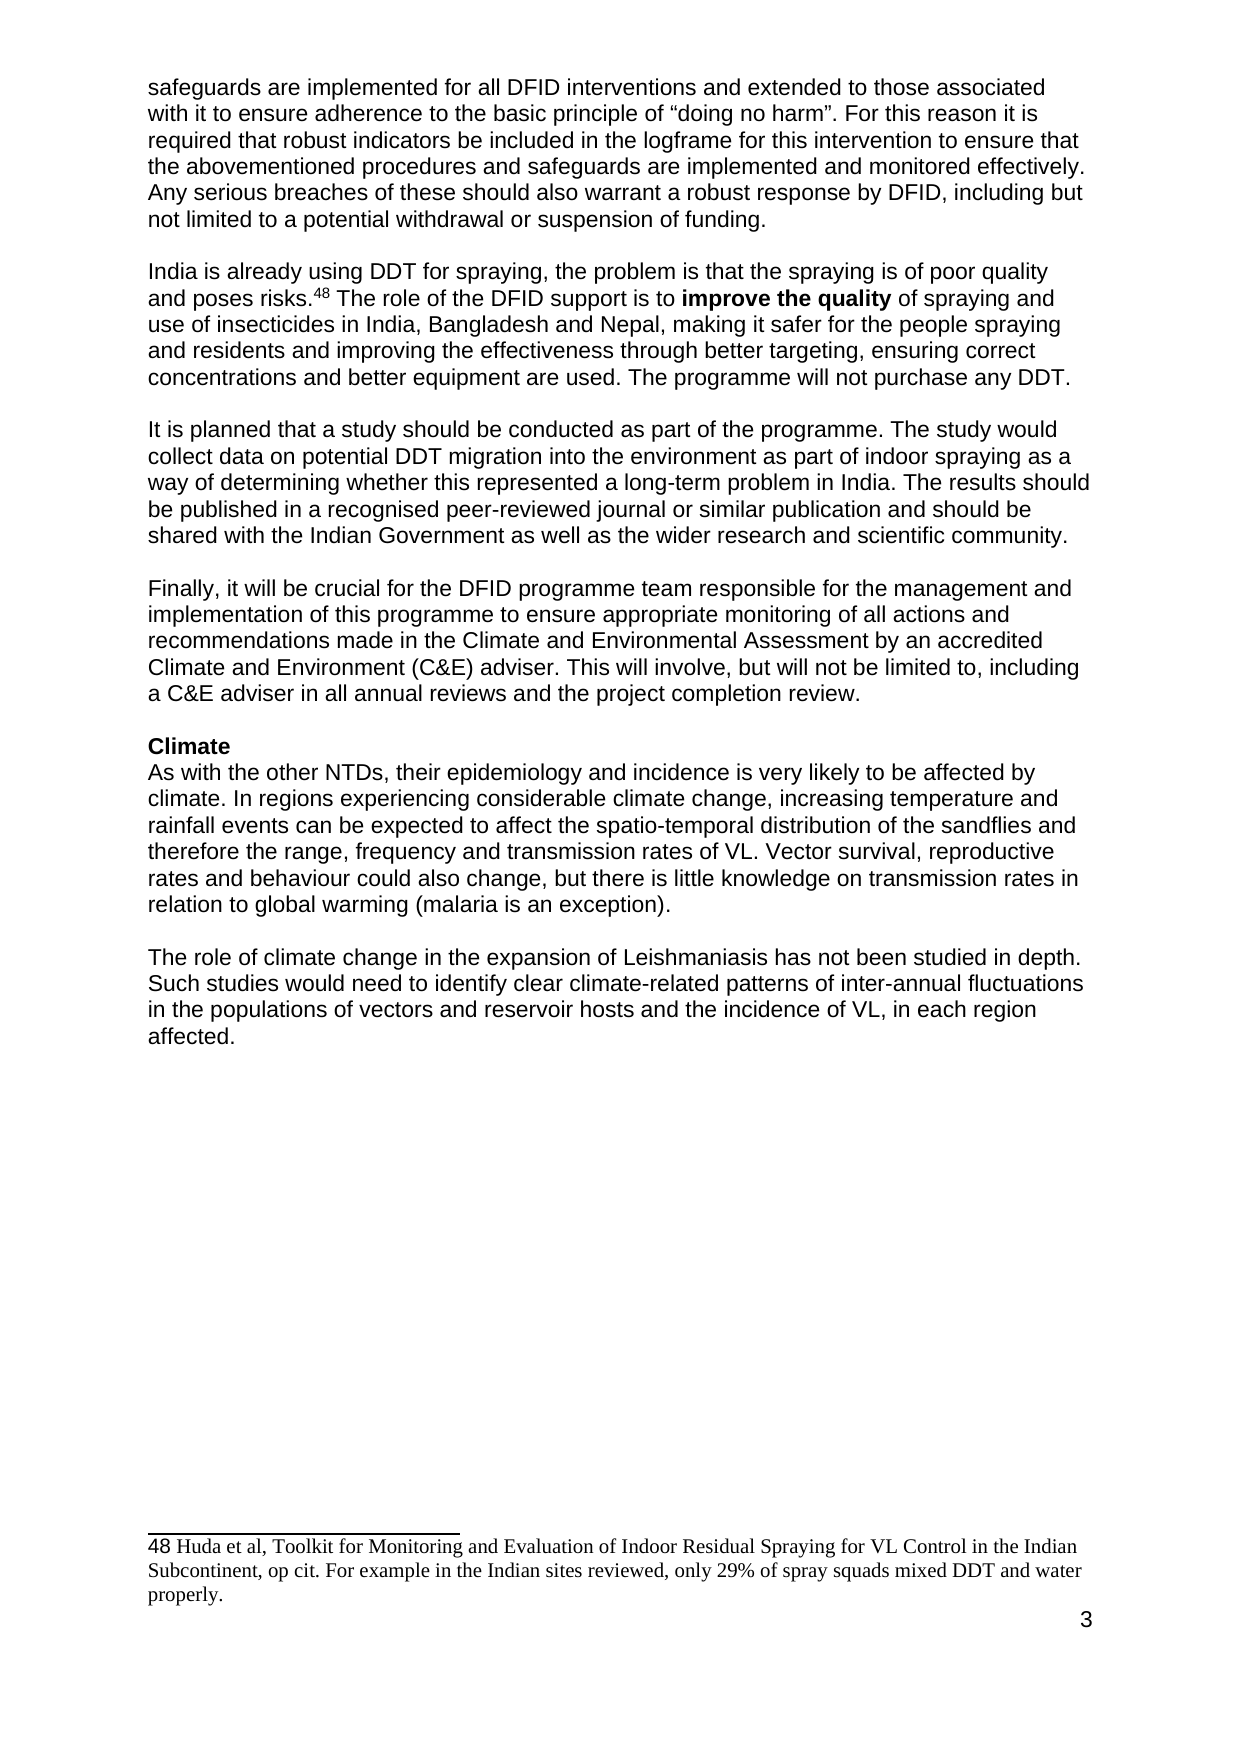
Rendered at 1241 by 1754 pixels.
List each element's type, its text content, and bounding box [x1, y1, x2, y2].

text Huda et al, Toolkit for Monitoring and Evaluation of Indoor Residual Spraying for VL Control in the Indian Subcontinent, op cit. For example in the Indian sites reviewed, only 29% of spray squads mixed DDT and water properly. [148, 1534, 1092, 1606]
text As with the other NTDs, their epidemiology and incidence is very likely to be affected by climate. In regions experiencing considerable climate change, increasing temperature and rainfall events can be expected to affect the spatio-temporal distribution of the sandflies and therefore the range, frequency and transmission rates of VL. Vector survival, reproductive rates and behaviour could also change, but there is little knowledge on transmission rates in relation to global warming (malaria is an exception). [148, 759, 1092, 917]
text Finally, it will be crucial for the DFID programme team responsible for the management and implementation of this programme to ensure appropriate monitoring of all actions and recommendations made in the Climate and Environmental Assessment by an accredited Climate and Environment (C&E) adviser. This will involve, but will not be limited to, including a C&E adviser in all annual reviews and the project completion review. [148, 574, 1092, 706]
text It is planned that a study should be conducted as part of the programme. The study would collect data on potential DDT migration into the environment as part of indoor spraying as a way of determining whether this represented a long-term problem in India. The results should be published in a recognised peer-reviewed journal or similar publication and should be shared with the Indian Government as well as the wider research and scientific community. [148, 416, 1092, 548]
text safeguards are implemented for all DFID interventions and extended to those associated with it to ensure adherence to the basic principle of “doing no harm”. For this reason it is required that robust indicators be included in the logframe for this intervention to ensure that the abovementioned procedures and safeguards are implemented and monitored effectively. Any serious breaches of these should also warrant a robust response by DFID, including but not limited to a potential withdrawal or suspension of funding. [148, 74, 1092, 232]
text Climate [148, 733, 1092, 759]
text The role of climate change in the expansion of Leishmaniasis has not been studied in depth. Such studies would need to identify clear climate-related patterns of inter-annual fluctuations in the populations of vectors and reservoir hosts and the incidence of VL, in each region affected. [148, 943, 1092, 1049]
text India is already using DDT for spraying, the problem is that the spraying is of poor quality and poses risks. The role of the DFID support is to improve the quality of spraying and use of insecticides in India, Bangladesh and Nepal, making it safer for the people spraying and residents and improving the effectiveness through better targeting, ensuring correct concentrations and better equipment are used. The programme will not purchase any DDT. [148, 258, 1092, 390]
